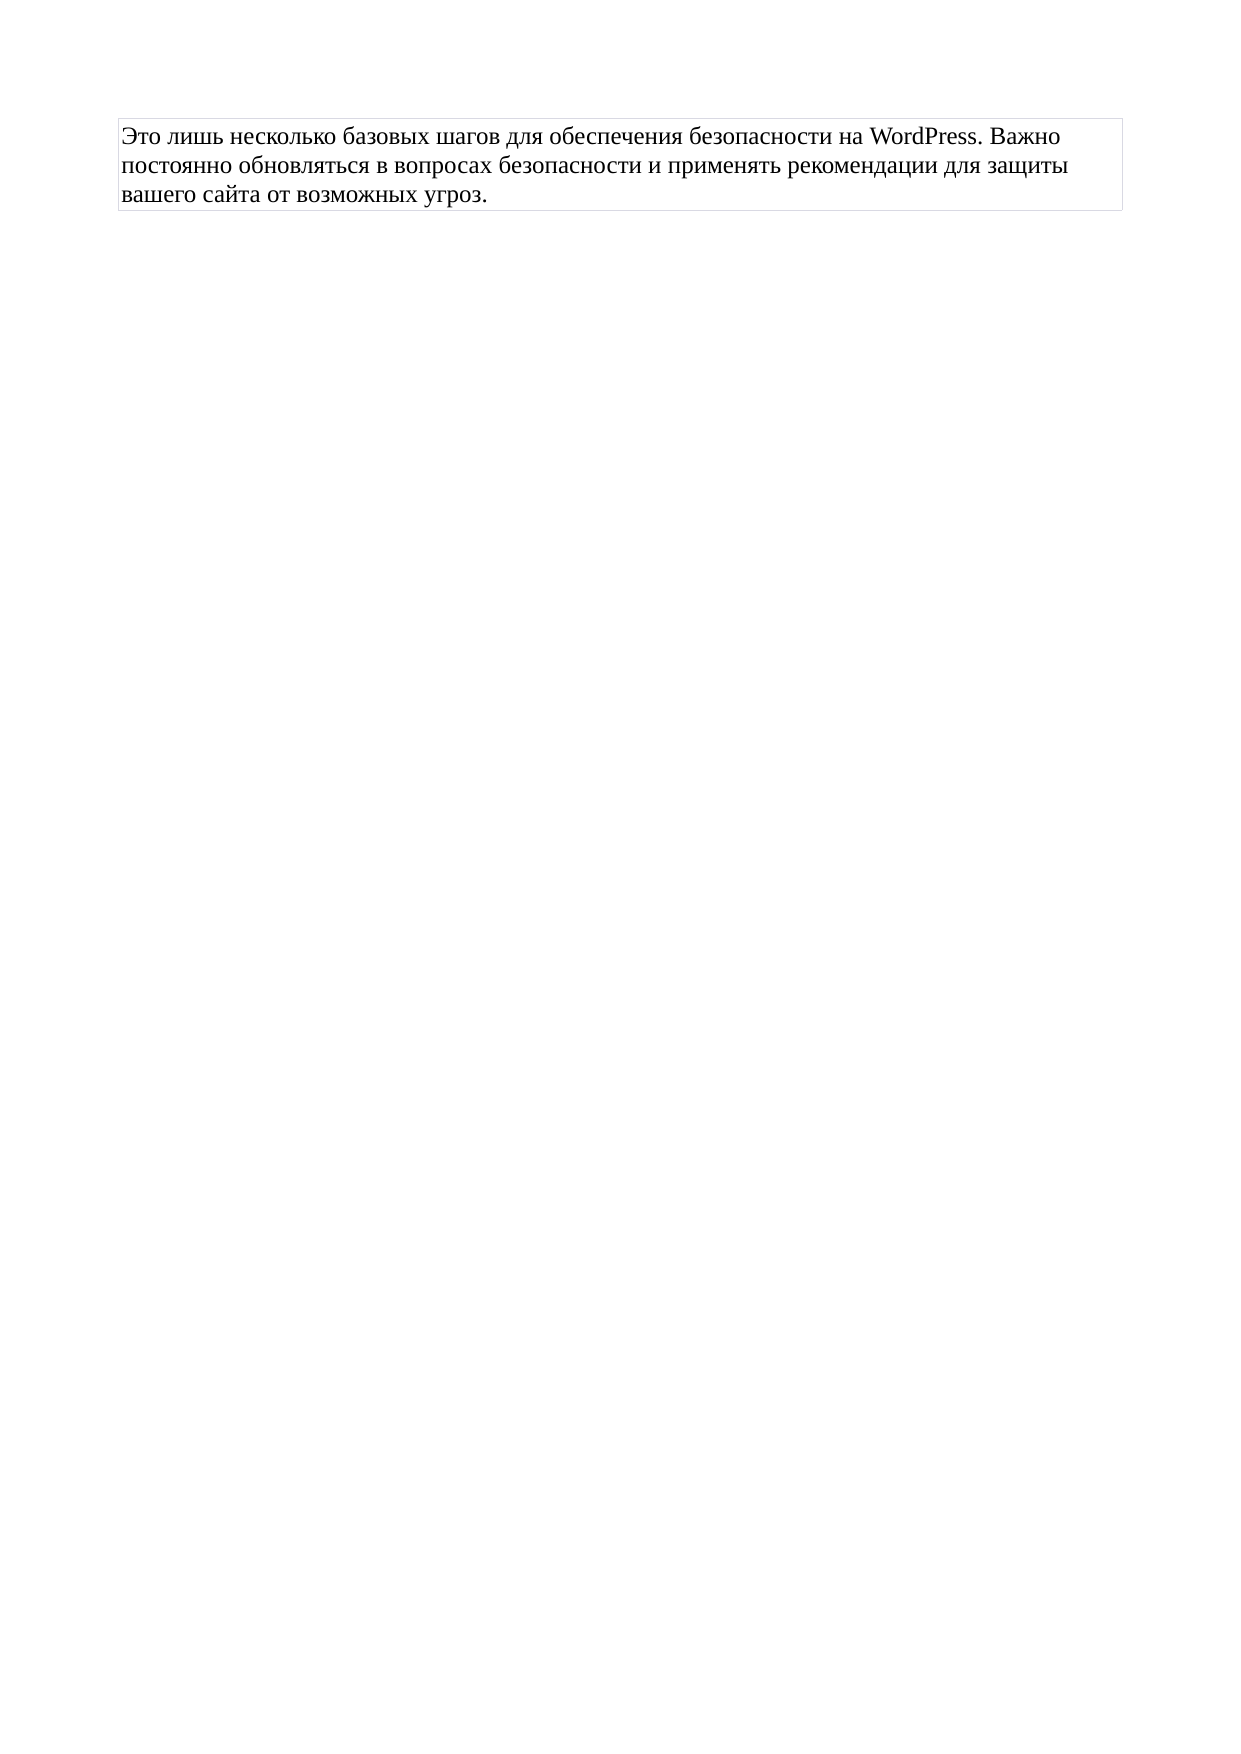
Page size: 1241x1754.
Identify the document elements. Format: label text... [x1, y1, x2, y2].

text Это лишь несколько базовых шагов для обеспечения безопасности на WordPress. Важно постоянно обновляться в вопросах безопасности и применять рекомендации для защиты вашего сайта от возможных угроз. [119, 119, 1122, 210]
